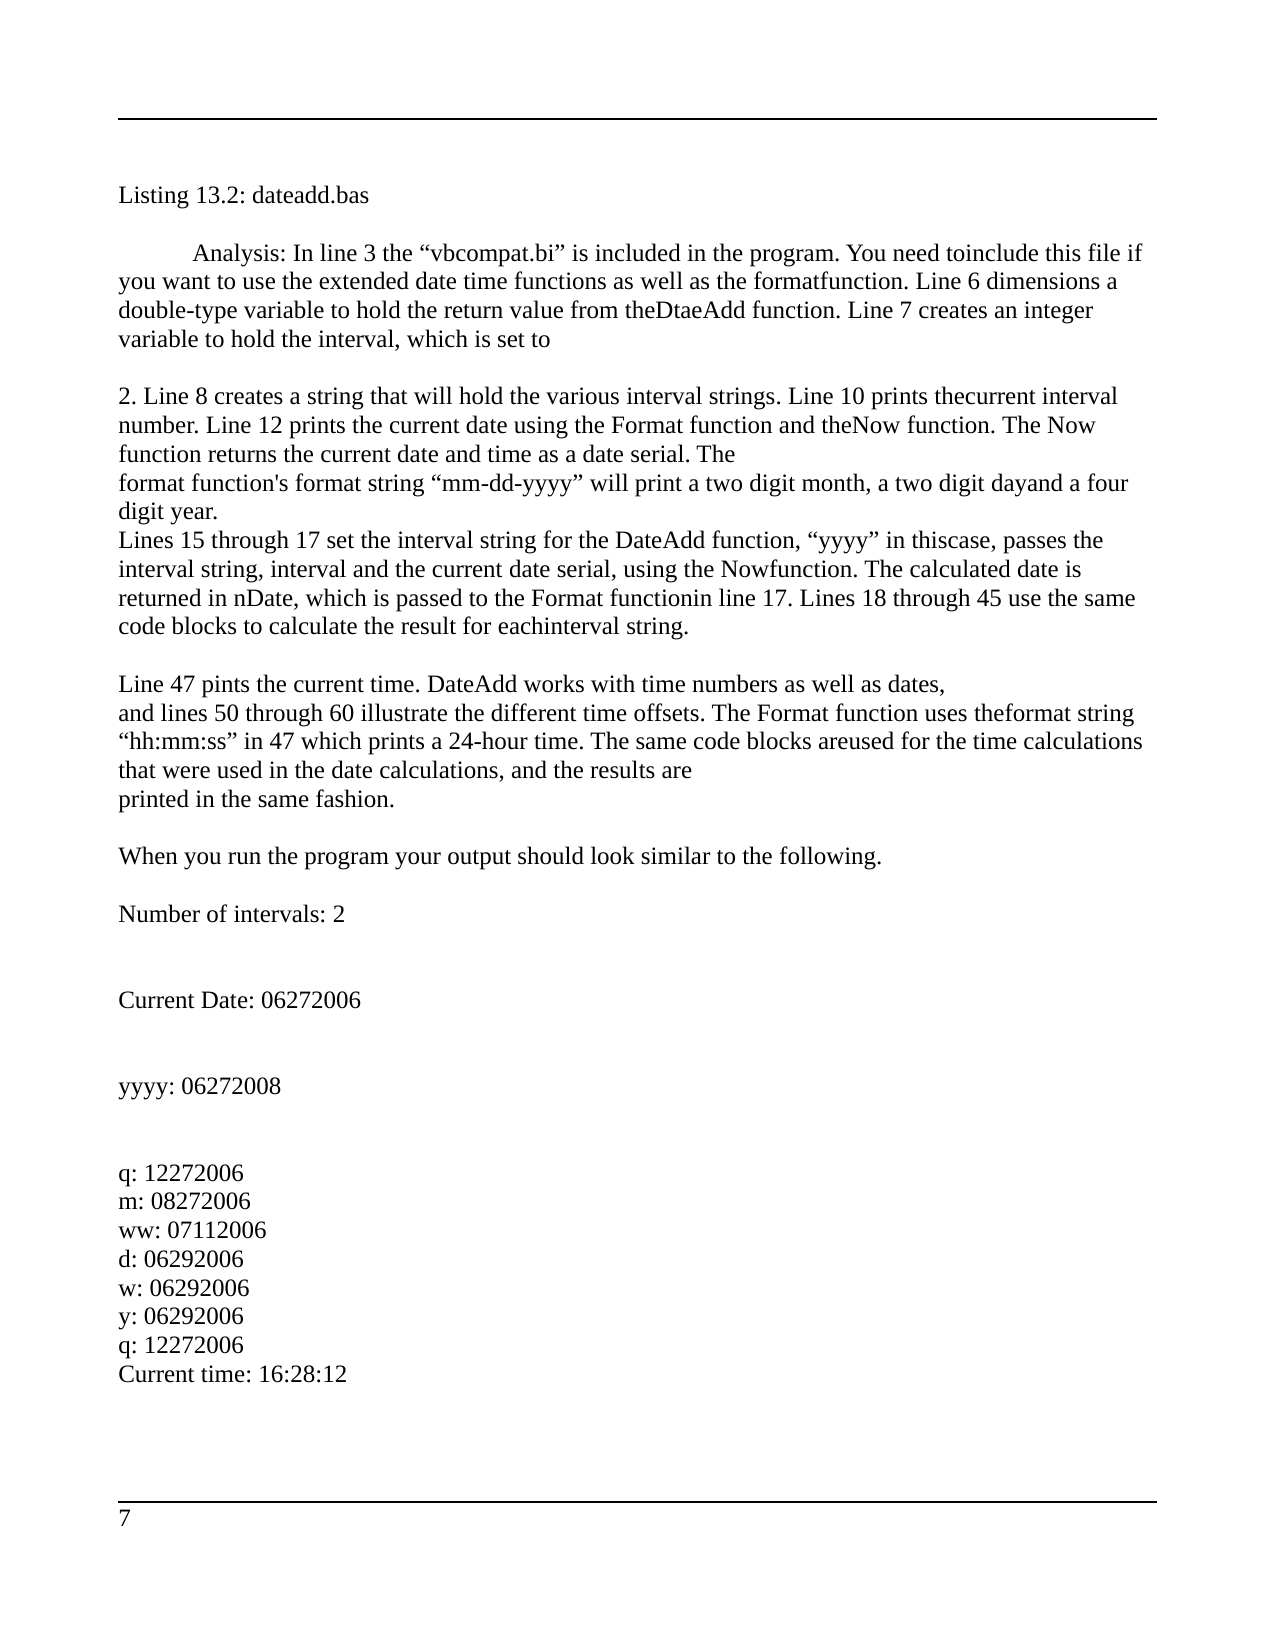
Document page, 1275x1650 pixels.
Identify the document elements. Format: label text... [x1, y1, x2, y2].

text q: 12272006 [118, 1158, 1157, 1186]
text When you run the program your output should look similar to the following. [118, 841, 1157, 870]
text ww: 07112006 [118, 1215, 1157, 1244]
text m: 08272006 [118, 1186, 1157, 1215]
text d: 06292006 [118, 1244, 1157, 1273]
text Current time: 16:28:12 [118, 1359, 1157, 1388]
text y: 06292006 [118, 1301, 1157, 1330]
text Analysis: In line 3 the “vbcompat.bi” is included in the program. You need toinclude this file if you want to use the extended date time functions as well as the formatfunction. Line 6 dimensions a double-type variable to hold the return value from theDtaeAdd function. Line 7 creates an integer variable to hold the interval, which is set to [118, 238, 1157, 353]
text w: 06292006 [118, 1273, 1157, 1301]
text q: 12272006 [118, 1330, 1157, 1359]
text Current Date: 06272006 [118, 985, 1157, 1014]
text 2. Line 8 creates a string that will hold the various interval strings. Line 10 prints thecurrent interval number. Line 12 prints the current date using the Format function and theNow function. The Now function returns the current date and time as a date serial. The [118, 381, 1157, 468]
text Number of intervals: 2 [118, 899, 1157, 928]
text format function's format string “mm-dd-yyyy” will print a two digit month, a two digit dayand a four digit year. [118, 468, 1157, 525]
text and lines 50 through 60 illustrate the different time offsets. The Format function uses theformat string “hh:mm:ss” in 47 which prints a 24-hour time. The same code blocks areused for the time calculations that were used in the date calculations, and the results are [118, 698, 1157, 784]
text printed in the same fashion. [118, 784, 1157, 813]
text yyyy: 06272008 [118, 1071, 1157, 1100]
text Line 47 pints the current time. DateAdd works with time numbers as well as dates, [118, 669, 1157, 698]
text Lines 15 through 17 set the interval string for the DateAdd function, “yyyy” in thiscase, passes the interval string, interval and the current date serial, using the Nowfunction. The calculated date is returned in nDate, which is passed to the Format functionin line 17. Lines 18 through 45 use the same code blocks to calculate the result for eachinterval string. [118, 525, 1157, 640]
text Listing 13.2: dateadd.bas [118, 180, 1157, 209]
